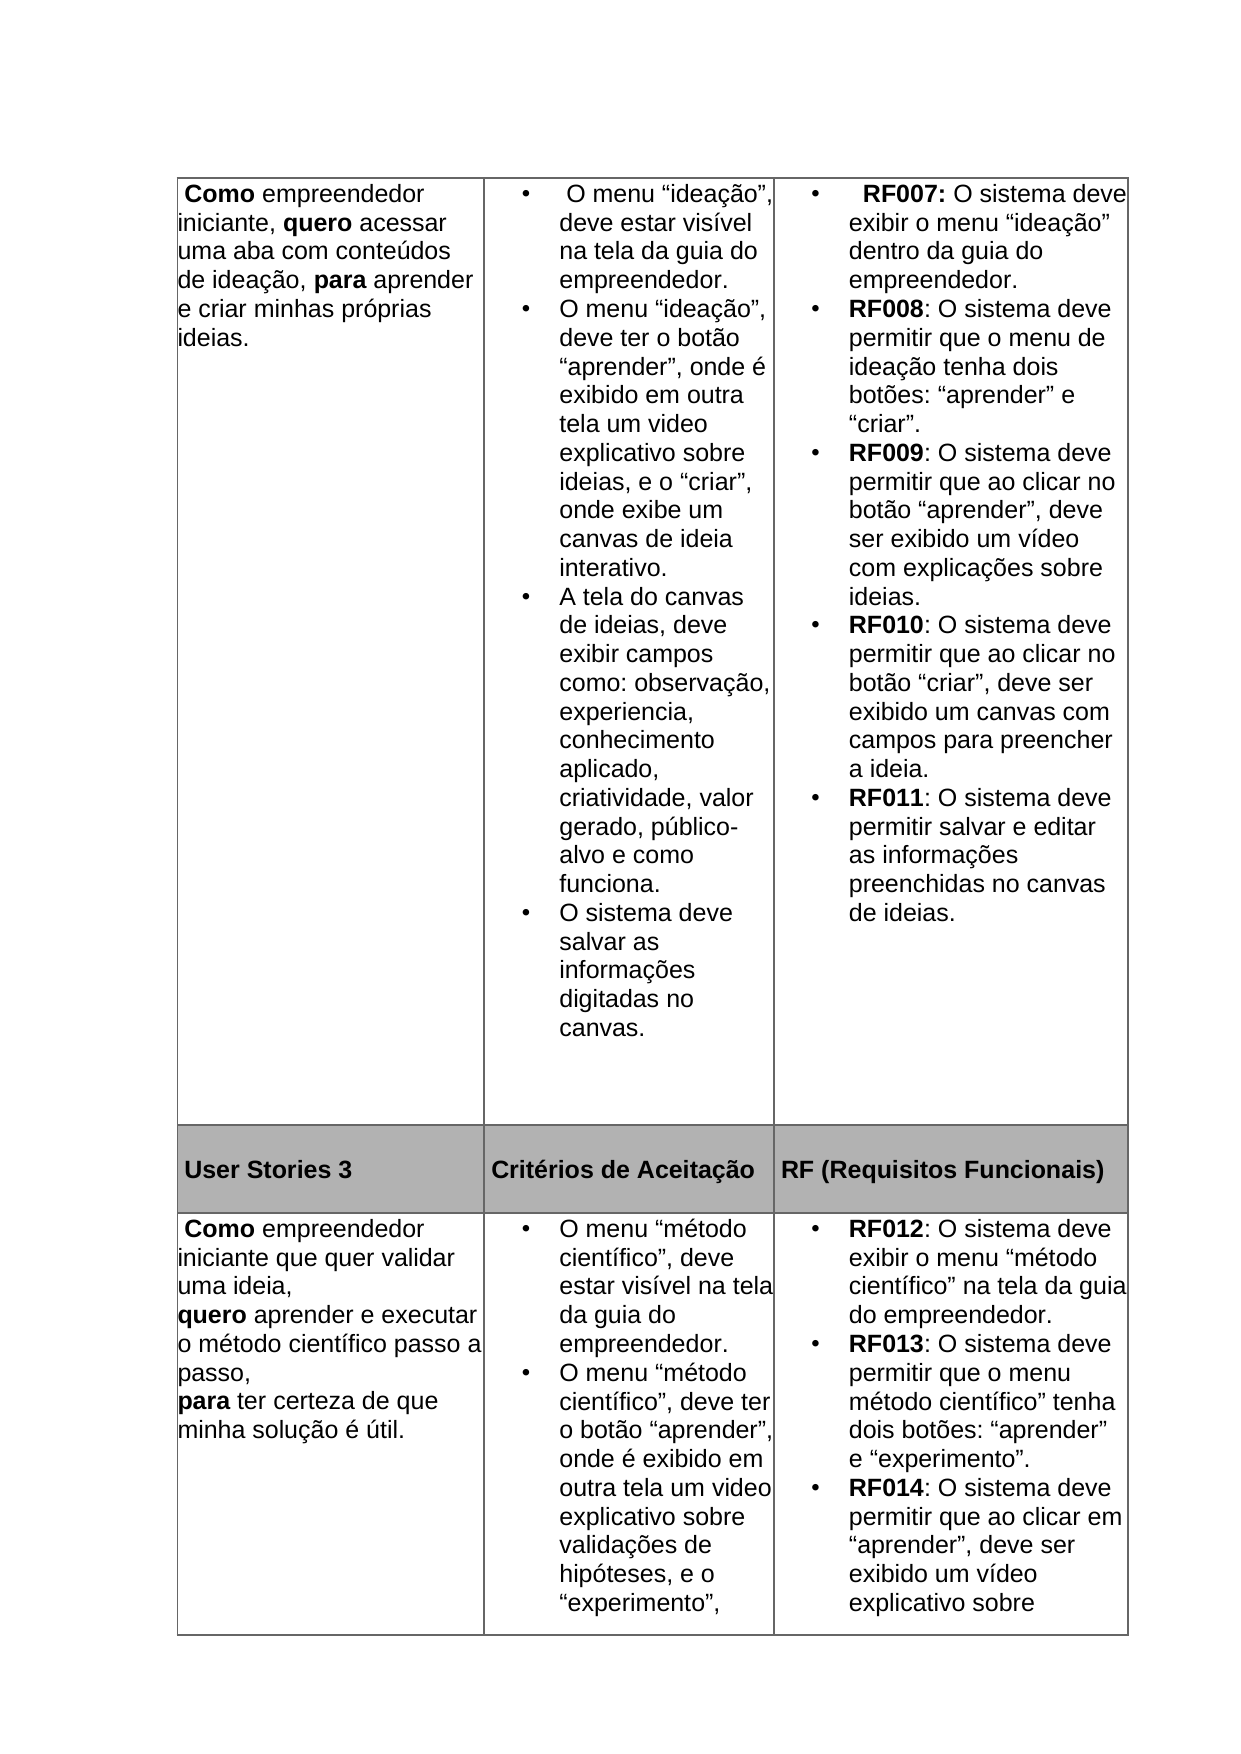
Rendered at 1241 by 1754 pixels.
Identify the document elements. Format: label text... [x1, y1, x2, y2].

table_cell RF012: O sistema deve exibir o menu “método científico” na tela da guia do empreendedor. RF013: O sistema deve permitir que o menu método científico” tenha dois botões: “aprender” e “experimento”. RF014: O sistema deve permitir que ao clicar em “aprender”, deve ser exibido um vídeo explicativo sobre validação de hipóteses. RF015: O sistema deve permitir que ao clicar em “experimento”, deve ser exibida a tela do canvas de metodologia científica. RF016: O sistema deve permitir que o canvas de metodologia científica deve conter os campos: observação, pergunta, hipótese, experimentação, resultados, conclusão e repetir. RF017: O sistema deve permitir salvar os dados preenchidos. [775, 1214, 1127, 1634]
table_cell Como empreendedor iniciante, quero acessar uma aba com conteúdos de ideação, para aprender e criar minhas próprias ideias. [178, 179, 483, 1124]
table_cell RF007: O sistema deve exibir o menu “ideação” dentro da guia do empreendedor. RF008: O sistema deve permitir que o menu de ideação tenha dois botões: “aprender” e “criar”. RF009: O sistema deve permitir que ao clicar no botão “aprender”, deve ser exibido um vídeo com explicações sobre ideias. RF010: O sistema deve permitir que ao clicar no botão “criar”, deve ser exibido um canvas com campos para preencher a ideia. RF011: O sistema deve permitir salvar e editar as informações preenchidas no canvas de ideias. [775, 179, 1127, 1124]
table_cell RF (Requisitos Funcionais) [775, 1126, 1127, 1212]
table_cell O menu “ideação”, deve estar visível na tela da guia do empreendedor. O menu “ideação”, deve ter o botão “aprender”, onde é exibido em outra tela um video explicativo sobre ideias, e o “criar”, onde exibe um canvas de ideia interativo. A tela do canvas de ideias, deve exibir campos como: observação, experiencia, conhecimento aplicado, criatividade, valor gerado, público-alvo e como funciona. O sistema deve salvar as informações digitadas no canvas. [485, 179, 773, 1124]
table_cell O menu “método científico”, deve estar visível na tela da guia do empreendedor. O menu “método científico”, deve ter o botão “aprender”, onde é exibido em outra tela um video explicativo sobre validações de hipóteses, e o “experimento”, onde exibe um canvas de metodologia científica interativo. A tela do canvas de metodologia científica, deve exibir campos como: observação, pergunta, hipótese, experimentação, resultados, conclusão e repetir. O sistema deve salvar as informações digitadas no canvas. [485, 1214, 773, 1634]
table_cell Como empreendedor iniciante que quer validar uma ideia, quero aprender e executar o método científico passo a passo, para ter certeza de que minha solução é útil. [178, 1214, 483, 1634]
table_cell Critérios de Aceitação [485, 1126, 773, 1212]
table_cell User Stories 3 [178, 1126, 483, 1212]
